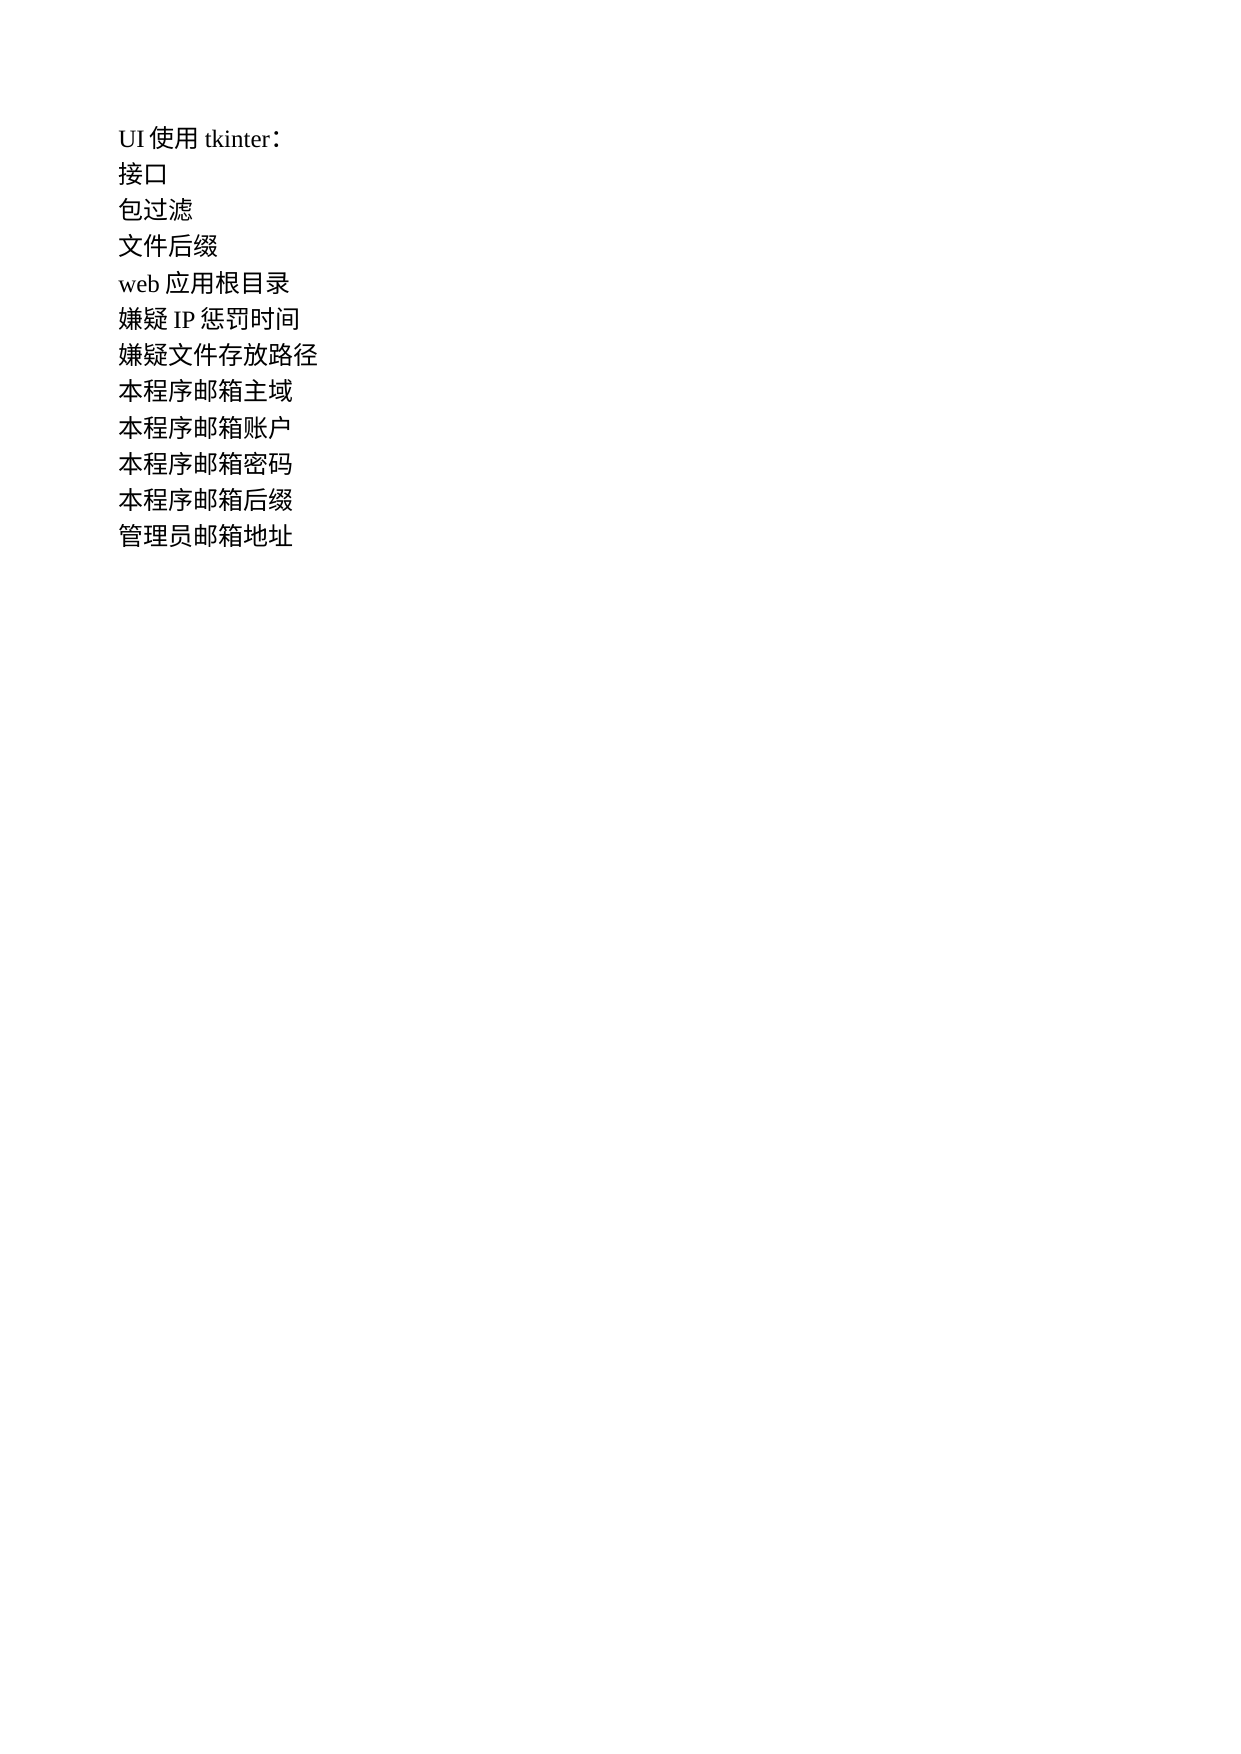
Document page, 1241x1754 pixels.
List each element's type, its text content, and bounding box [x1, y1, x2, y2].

text 本程序邮箱主域 [118, 372, 1122, 408]
text 本程序邮箱账户 [118, 408, 1122, 444]
text web应用根目录 [118, 263, 1122, 299]
text 嫌疑文件存放路径 [118, 336, 1122, 372]
text 本程序邮箱密码 [118, 444, 1122, 481]
text UI使用tkinter： [118, 118, 1122, 154]
text 包过滤 [118, 191, 1122, 227]
text 嫌疑IP惩罚时间 [118, 299, 1122, 336]
text 接口 [118, 154, 1122, 191]
text 管理员邮箱地址 [118, 517, 1122, 553]
text 本程序邮箱后缀 [118, 481, 1122, 517]
text 文件后缀 [118, 227, 1122, 263]
